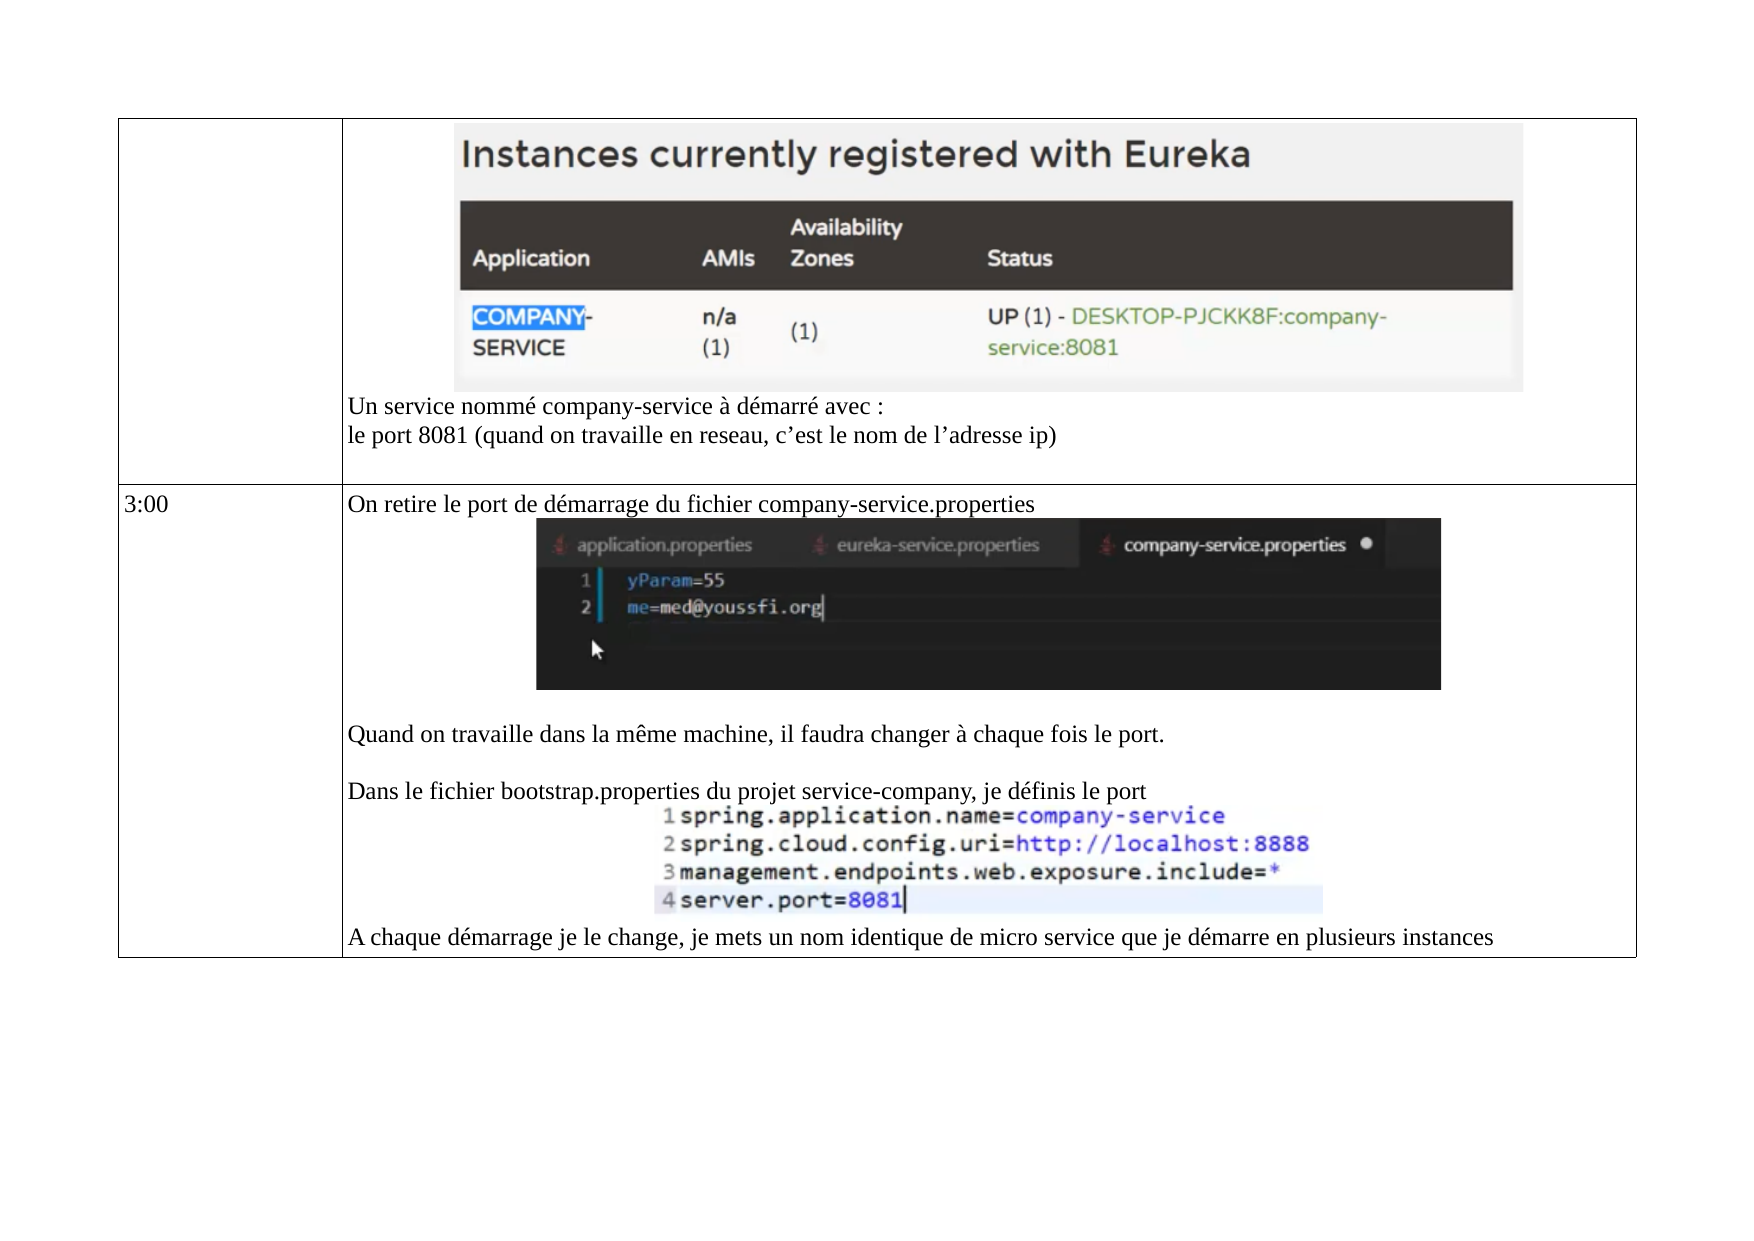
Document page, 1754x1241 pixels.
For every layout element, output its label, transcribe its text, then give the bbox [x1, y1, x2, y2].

table_cell On retire le port de démarrage du fichier company-service.properties Quand on travaille dans la même machine, il faudra changer à chaque fois le port. Dans le fichier bootstrap.properties du projet service-company, je définis le port A chaque démarrage je le change, je mets un nom identique de micro service que je démarre en plusieurs instances [343, 485, 1636, 957]
table_cell [119, 119, 342, 483]
picture [454, 123, 1524, 392]
table_cell 3:00 [119, 485, 342, 957]
picture [536, 518, 1442, 690]
table_cell Un service nommé company-service à démarré avec : le port 8081 (quand on travaille en reseau, c’est le nom de l’adresse ip) [343, 119, 1636, 483]
picture [654, 805, 1323, 922]
